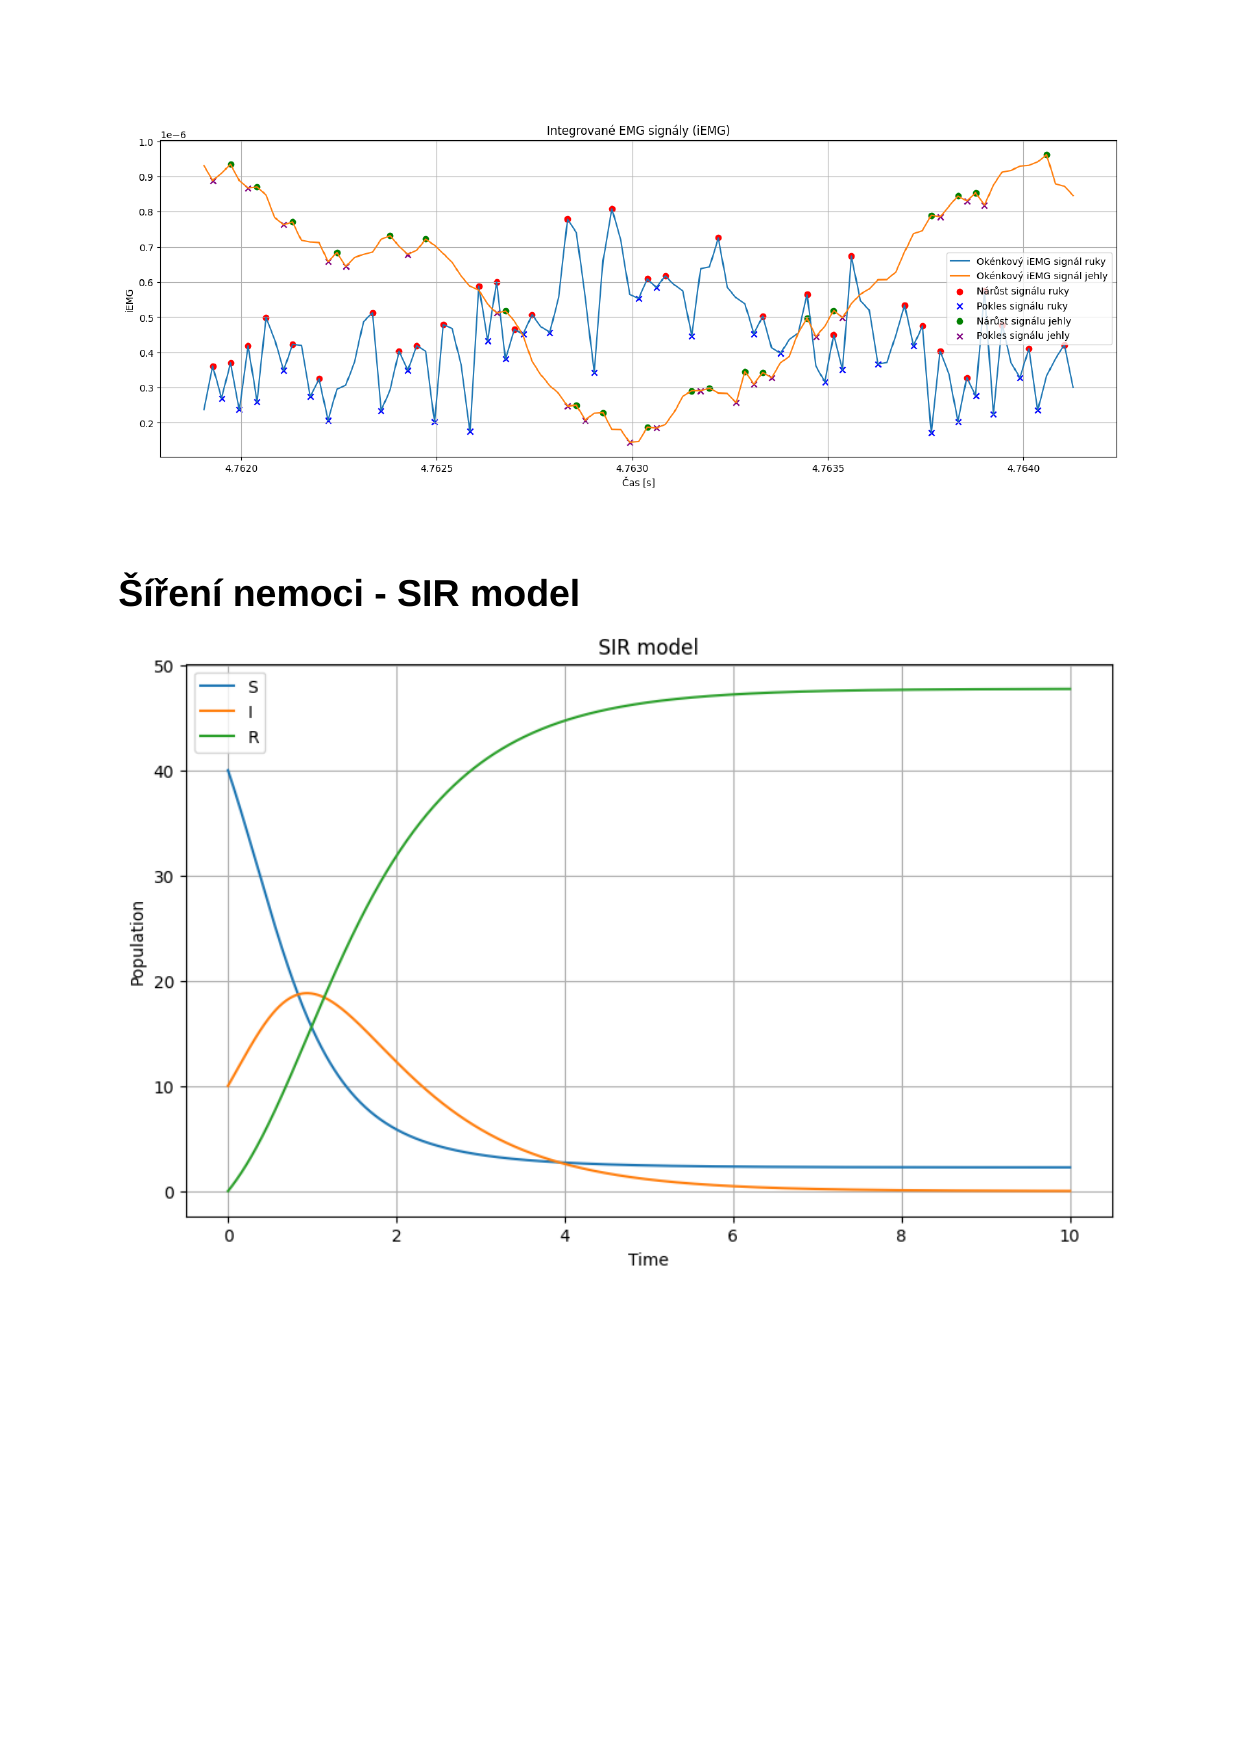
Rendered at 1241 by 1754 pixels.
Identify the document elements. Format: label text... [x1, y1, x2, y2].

picture [118, 626, 1123, 1280]
subtitle Šíření nemoci - SIR model [118, 571, 1122, 614]
picture [118, 118, 1123, 494]
